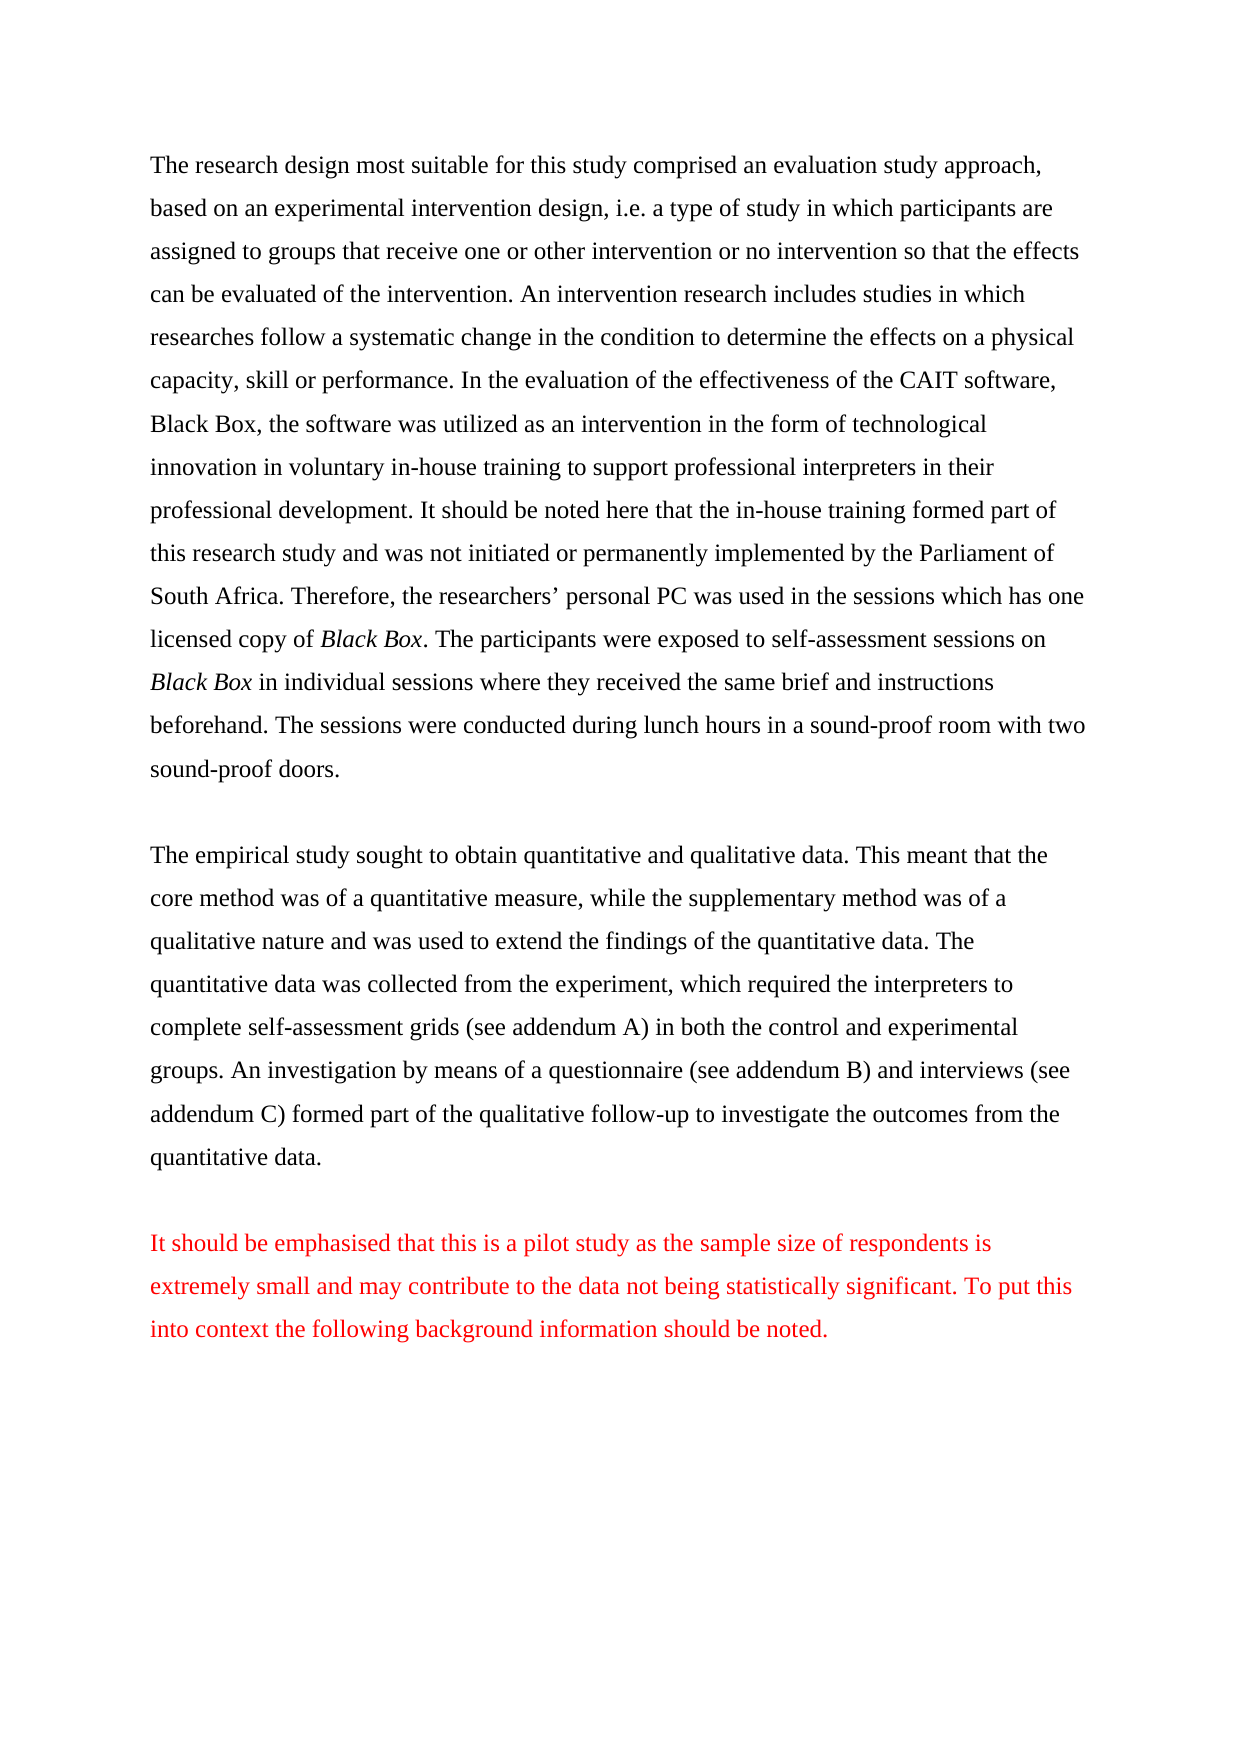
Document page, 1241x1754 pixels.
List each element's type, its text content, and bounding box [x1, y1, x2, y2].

text The empirical study sought to obtain quantitative and qualitative data. This meant that the core method was of a quantitative measure, while the supplementary method was of a qualitative nature and was used to extend the findings of the quantitative data. The quantitative data was collected from the experiment, which required the interpreters to complete self-assessment grids (see addendum A) in both the control and experimental groups. An investigation by means of a questionnaire (see addendum B) and interviews (see addendum C) formed part of the qualitative follow-up to investigate the outcomes from the quantitative data. [150, 840, 1090, 1171]
text The research design most suitable for this study comprised an evaluation study approach, based on an experimental intervention design, i.e. a type of study in which participants are assigned to groups that receive one or other intervention or no intervention so that the effects can be evaluated of the intervention. An intervention research includes studies in which researches follow a systematic change in the condition to determine the effects on a physical capacity, skill or performance. In the evaluation of the effectiveness of the CAIT software, Black Box, the software was utilized as an intervention in the form of technological innovation in voluntary in-house training to support professional interpreters in their professional development. It should be noted here that the in-house training formed part of this research study and was not initiated or permanently implemented by the Parliament of South Africa. Therefore, the researchers’ personal PC was used in the sessions which has one licensed copy of Black Box. The participants were exposed to self-assessment sessions on Black Box in individual sessions where they received the same brief and instructions beforehand. The sessions were conducted during lunch hours in a sound-proof room with two sound-proof doors. [150, 150, 1090, 782]
text It should be emphasised that this is a pilot study as the sample size of respondents is extremely small and may contribute to the data not being statistically significant. To put this into context the following background information should be noted. [150, 1228, 1090, 1343]
